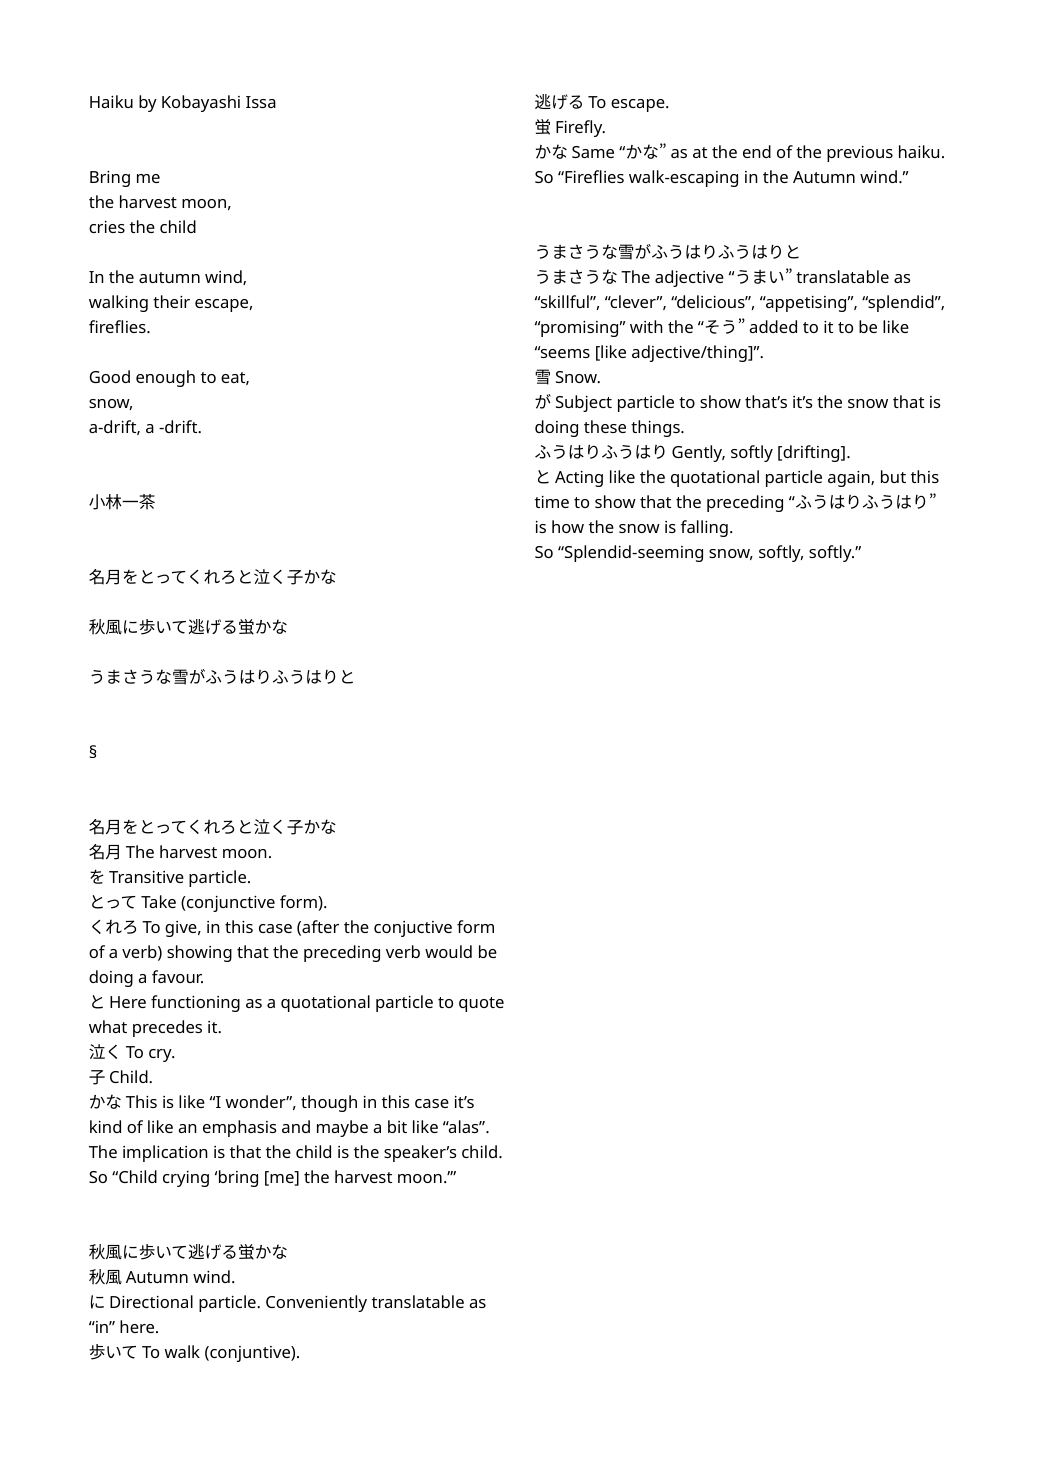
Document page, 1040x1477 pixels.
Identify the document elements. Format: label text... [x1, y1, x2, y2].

text 泣く To cry. [88, 1038, 505, 1063]
text 歩いて To walk (conjuntive). [88, 1338, 505, 1363]
text cries the child [88, 213, 505, 238]
text Haiku by Kobayashi Issa [88, 88, 505, 113]
text a-drift, a -drift. [88, 413, 505, 438]
text In the autumn wind, [88, 263, 505, 288]
text かな This is like “I wonder”, though in this case it’s kind of like an emphasis and maybe a bit like “alas”. [88, 1088, 505, 1138]
text うまさうな雪がふうはりふうはりと [88, 663, 505, 688]
text に Directional particle. Conveniently translatable as “in” here. [88, 1288, 505, 1338]
text が Subject particle to show that’s it’s the snow that is doing these things. [534, 388, 951, 438]
text § [88, 738, 505, 763]
text と Here functioning as a quotational particle to quote what precedes it. [88, 988, 505, 1038]
text snow, [88, 388, 505, 413]
text the harvest moon, [88, 188, 505, 213]
text fireflies. [88, 313, 505, 338]
text So “Child crying ‘bring [me] the harvest moon.’” [88, 1163, 505, 1188]
text とって Take (conjunctive form). [88, 888, 505, 913]
text So “Fireflies walk-escaping in the Autumn wind.” [534, 163, 951, 188]
text The implication is that the child is the speaker’s child. [88, 1138, 505, 1163]
text ふうはりふうはり Gently, softly [drifting]. [534, 438, 951, 463]
text 小林一茶 [88, 488, 505, 513]
text 名月をとってくれろと泣く子かな [88, 563, 505, 588]
text Good enough to eat, [88, 363, 505, 388]
text くれろ To give, in this case (after the conjuctive form of a verb) showing that the preceding verb would be doing a favour. [88, 913, 505, 988]
text を Transitive particle. [88, 863, 505, 888]
text So “Splendid-seeming snow, softly, softly.” [534, 538, 951, 563]
text うまさうな雪がふうはりふうはりと [534, 238, 951, 263]
text かな Same “かな” as at the end of the previous haiku. [534, 138, 951, 163]
text 名月をとってくれろと泣く子かな [88, 813, 505, 838]
text 子 Child. [88, 1063, 505, 1088]
text 秋風に歩いて逃げる蛍かな [88, 613, 505, 638]
text 秋風に歩いて逃げる蛍かな [88, 1238, 505, 1263]
text walking their escape, [88, 288, 505, 313]
text 名月 The harvest moon. [88, 838, 505, 863]
text 秋風 Autumn wind. [88, 1263, 505, 1288]
text 逃げる To escape. [534, 88, 951, 113]
text うまさうな The adjective “うまい” translatable as “skillful”, “clever”, “delicious”, “appetising”, “splendid”, “promising” with the “そう” added to it to be like “seems [like adjective/thing]”. [534, 263, 951, 363]
text Bring me [88, 163, 505, 188]
text と Acting like the quotational particle again, but this time to show that the preceding “ふうはりふうはり” is how the snow is falling. [534, 463, 951, 538]
text 蛍 Firefly. [534, 113, 951, 138]
text 雪 Snow. [534, 363, 951, 388]
